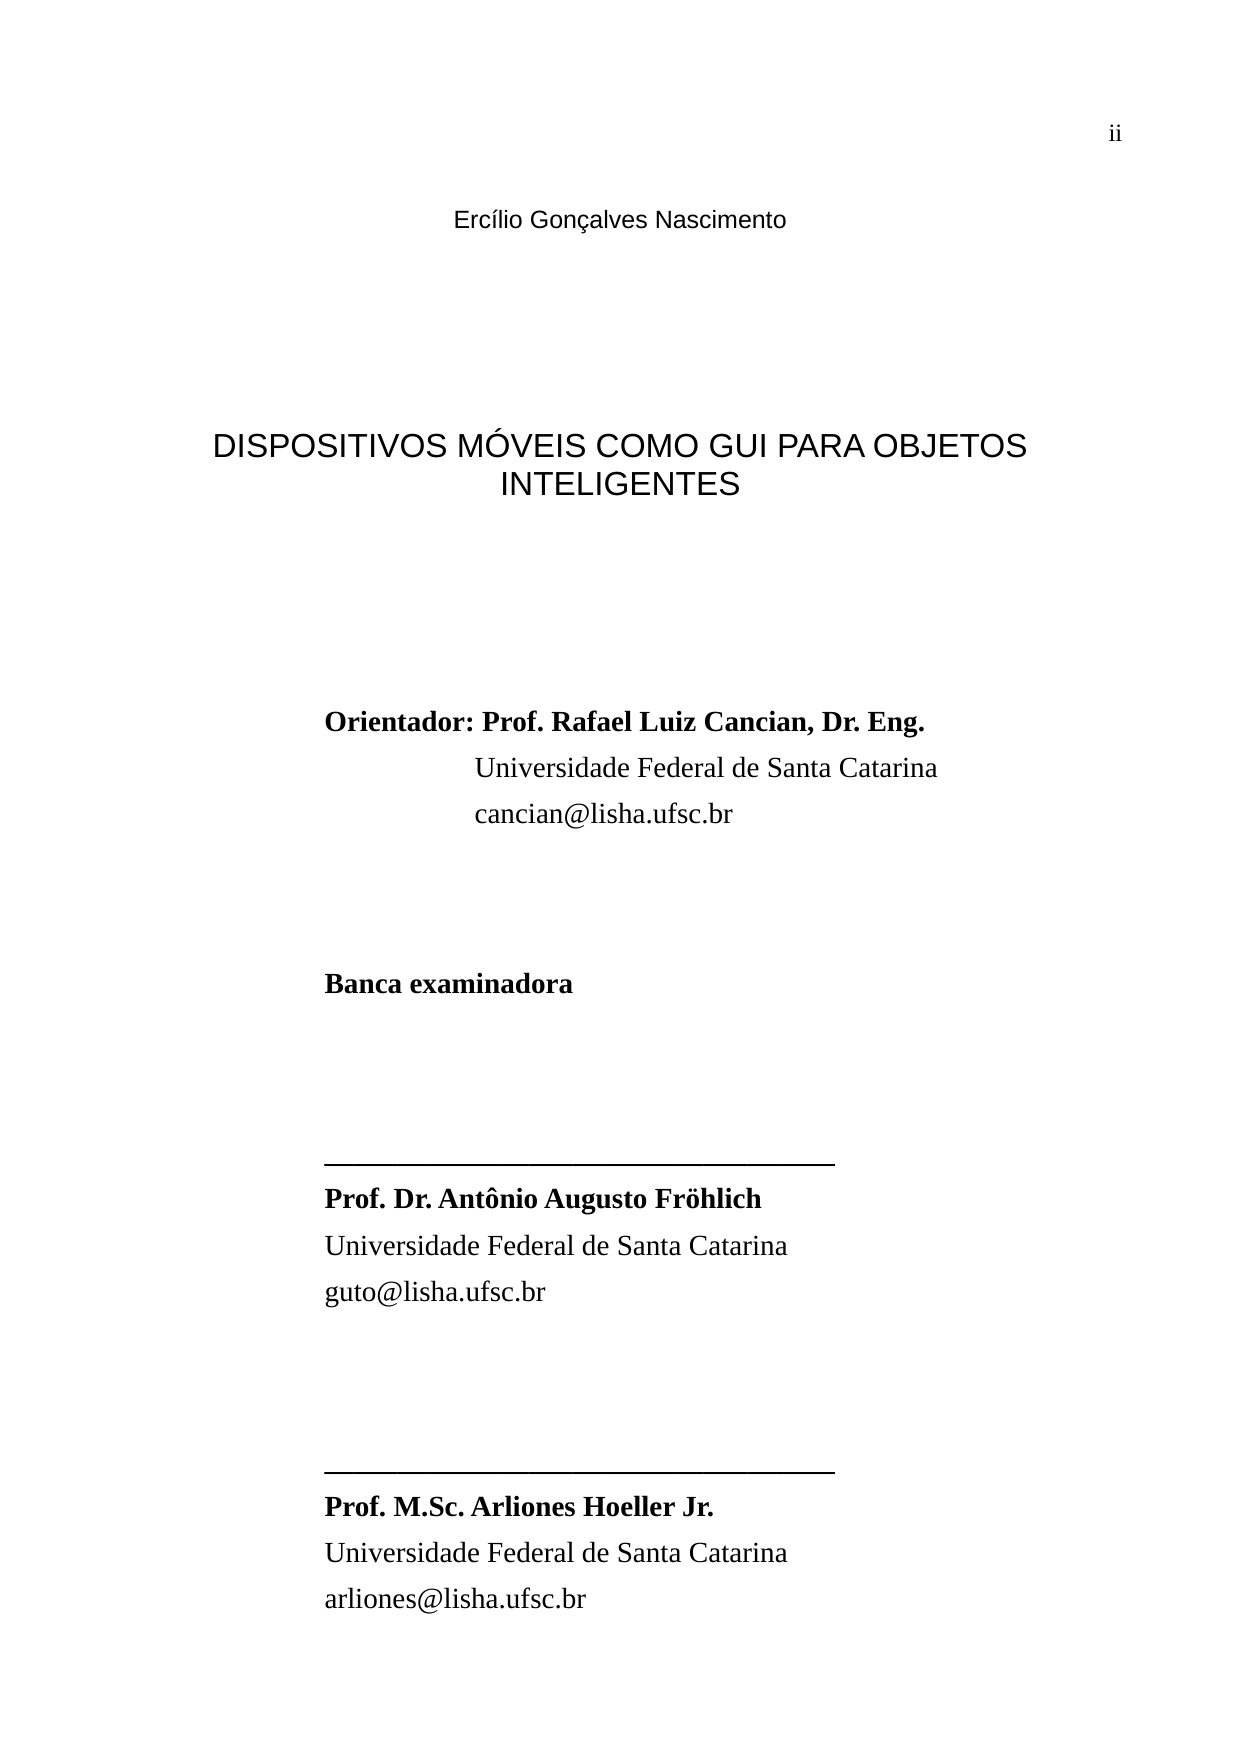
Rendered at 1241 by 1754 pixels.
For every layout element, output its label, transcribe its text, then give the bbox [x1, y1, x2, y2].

text DISPOSITIVOS MÓVEIS COMO GUI PARA OBJETOS INTELIGENTES [118, 426, 1122, 503]
text Universidade Federal de Santa Catarina [118, 750, 1122, 783]
text arliones@lisha.ufsc.br [118, 1582, 1122, 1615]
text Banca examinadora [118, 966, 1122, 999]
text Orientador: Prof. Rafael Luiz Cancian, Dr. Eng. [118, 704, 1122, 737]
text ___________________________________ [118, 1136, 1122, 1169]
text Universidade Federal de Santa Catarina [118, 1228, 1122, 1261]
text Prof. Dr. Antônio Augusto Fröhlich [118, 1182, 1122, 1215]
text Prof. M.Sc. Arliones Hoeller Jr. [118, 1489, 1122, 1523]
text cancian@lisha.ufsc.br [118, 796, 1122, 829]
text guto@lisha.ufsc.br [118, 1274, 1122, 1307]
text Universidade Federal de Santa Catarina [118, 1536, 1122, 1569]
text Ercílio Gonçalves Nascimento [118, 205, 1122, 234]
text ___________________________________ [118, 1443, 1122, 1477]
